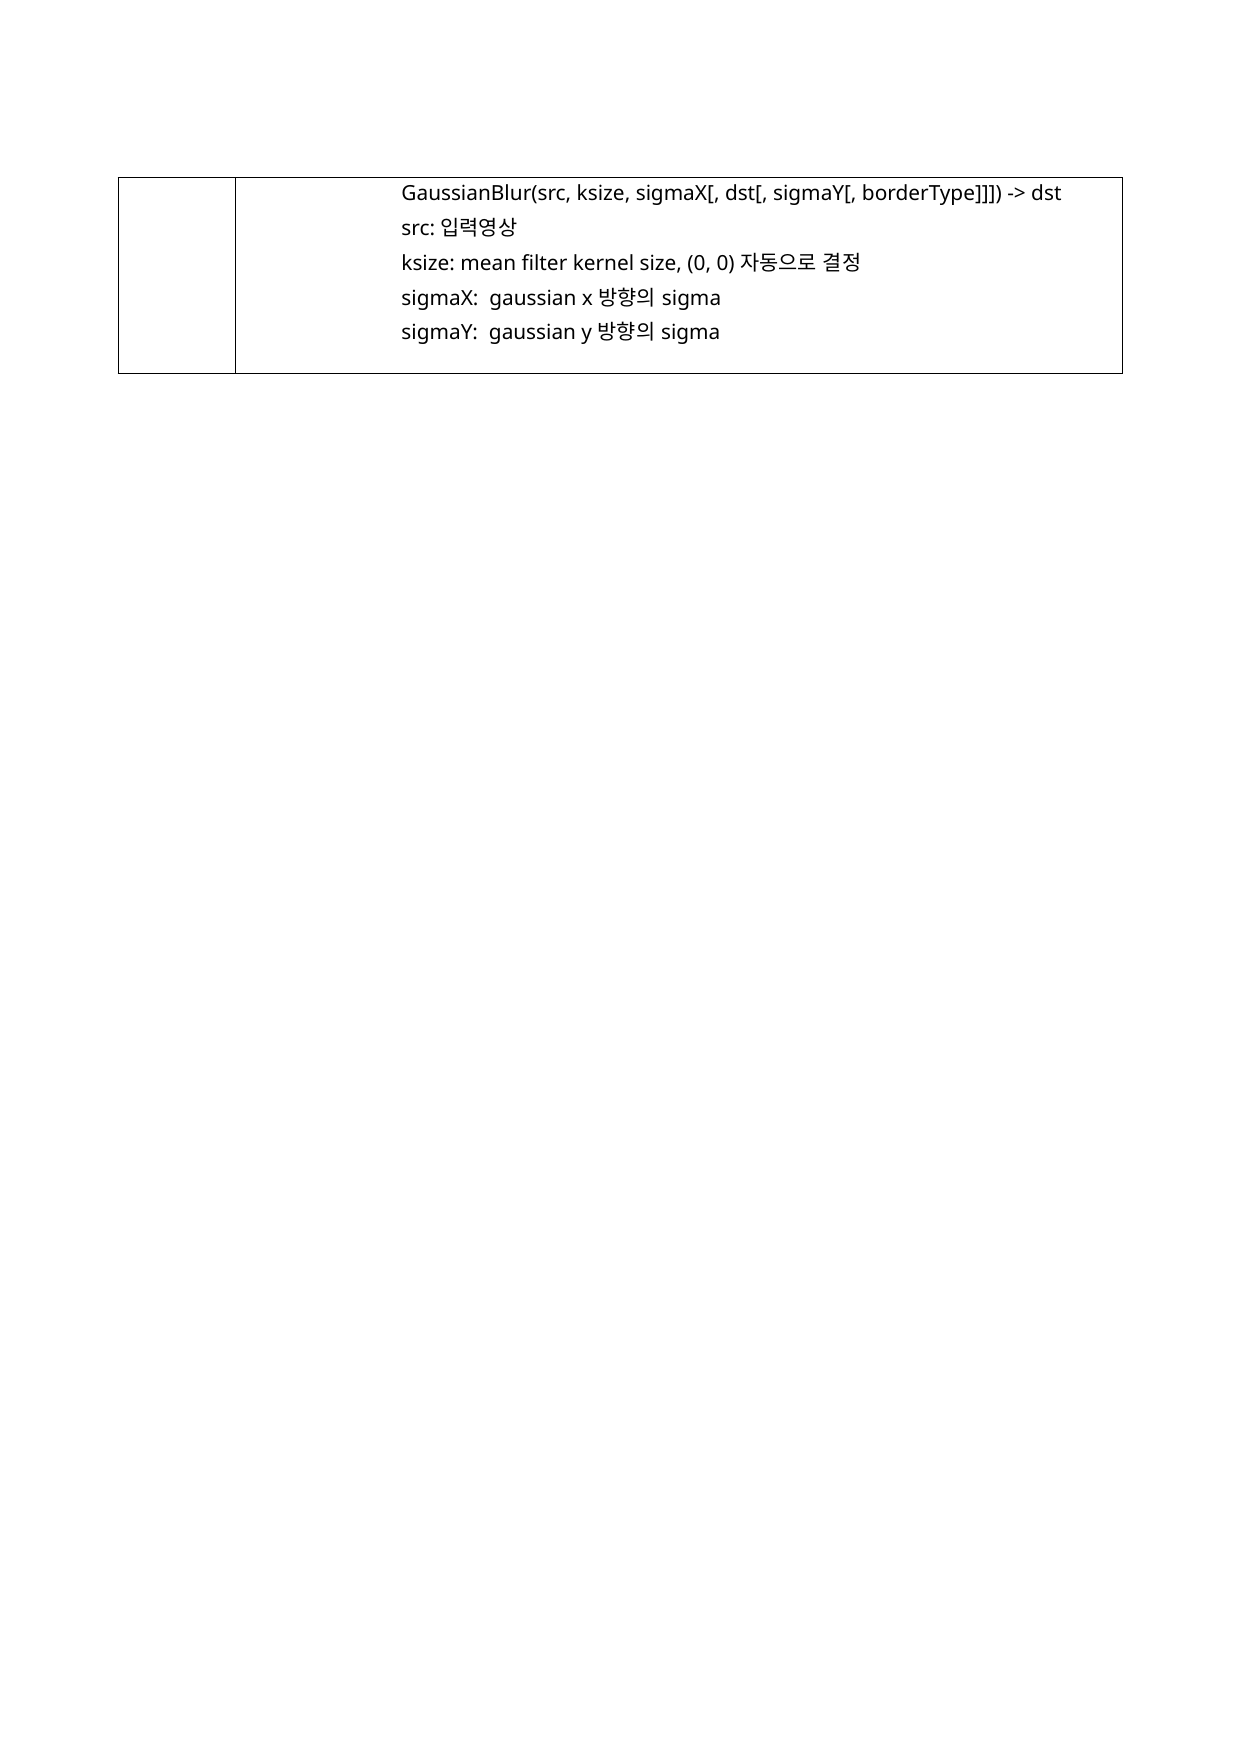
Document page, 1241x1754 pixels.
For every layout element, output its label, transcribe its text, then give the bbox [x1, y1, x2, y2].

table_cell [119, 178, 235, 373]
table_cell GaussianBlur(src, ksize, sigmaX[, dst[, sigmaY[, borderType]]]) -> dst src: 입력영상 ksize: mean filter kernel size, (0, 0) 자동으로 결정 sigmaX: gaussian x 방향의 sigma sigmaY: gaussian y 방향의 sigma [236, 178, 1122, 373]
